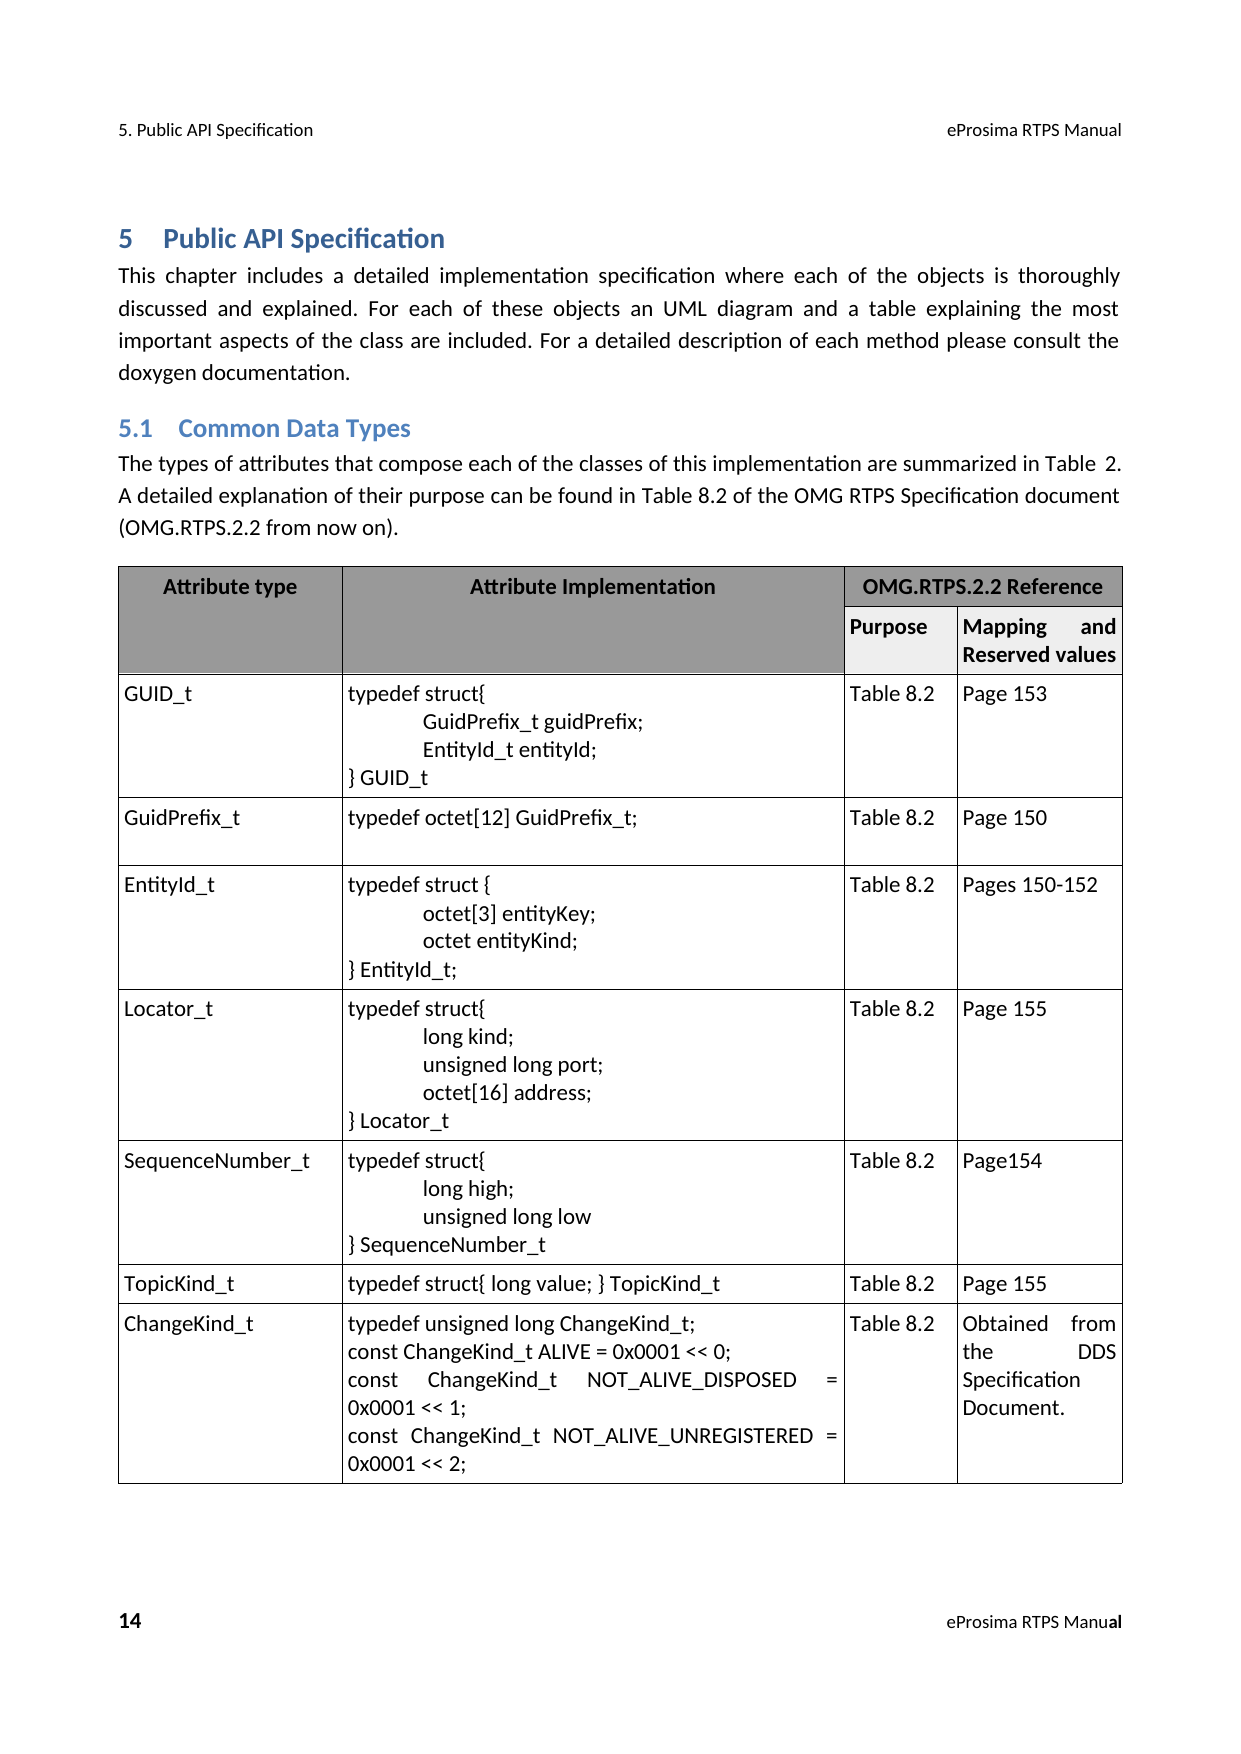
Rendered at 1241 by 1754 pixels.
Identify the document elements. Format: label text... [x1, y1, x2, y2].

table_cell typedef struct{ long value; } TopicKind_t [343, 1265, 844, 1303]
table_cell Pages 150-152 [958, 866, 1122, 988]
table_cell Page 153 [958, 675, 1122, 797]
table_cell Table 8.2 [845, 1265, 957, 1303]
table_cell typedef unsigned long ChangeKind_t; const ChangeKind_t ALIVE = 0x0001 << 0; const ChangeKind_t NOT_ALIVE_DISPOSED = 0x0001 << 1; const ChangeKind_t NOT_ALIVE_UNREGISTERED = 0x0001 << 2; [343, 1304, 844, 1483]
text This chapter includes a detailed implementation specification where each of the objects is thoroughly discussed and explained. For each of these objects an UML diagram and a table explaining the most important aspects of the class are included. For a detailed description of each method please consult the doxygen documentation. [118, 261, 1122, 386]
table_cell Locator_t [119, 990, 342, 1140]
table_cell typedef struct{ long kind; unsigned long port; octet[16] address; } Locator_t [343, 990, 844, 1140]
table_cell ChangeKind_t [119, 1304, 342, 1483]
table_cell Page 155 [958, 990, 1122, 1140]
table_cell Table 8.2 [845, 798, 957, 865]
table_cell typedef struct{ GuidPrefix_t guidPrefix; EntityId_t entityId; } GUID_t [343, 675, 844, 797]
table_cell GUID_t [119, 675, 342, 797]
table_cell typedef struct{ long high; unsigned long low } SequenceNumber_t [343, 1141, 844, 1264]
table_cell Page 150 [958, 798, 1122, 865]
table_cell typedef octet[12] GuidPrefix_t; [343, 798, 844, 865]
table_header Attribute type [119, 567, 342, 673]
subtitle Public API Specification [118, 221, 1122, 256]
table_header Attribute Implementation [343, 567, 844, 673]
table_cell Mapping and Reserved values [958, 607, 1122, 673]
table_cell Table 8.2 [845, 1304, 957, 1483]
table_cell Purpose [845, 607, 957, 673]
table_cell Table 8.2 [845, 1141, 957, 1264]
table_header OMG.RTPS.2.2 Reference [845, 567, 1122, 606]
text The types of attributes that compose each of the classes of this implementation are summarized in Table 2. A detailed explanation of their purpose can be found in Table 8.2 of the OMG RTPS Specification document (OMG.RTPS.2.2 from now on). [118, 449, 1122, 541]
table_cell Obtained from the DDS Specification Document. [958, 1304, 1122, 1483]
table_cell Page 155 [958, 1265, 1122, 1303]
table_cell EntityId_t [119, 866, 342, 988]
table_cell TopicKind_t [119, 1265, 342, 1303]
table_cell Table 8.2 [845, 990, 957, 1140]
table_cell Page154 [958, 1141, 1122, 1264]
subtitle Common Data Types [118, 411, 1122, 444]
table_cell GuidPrefix_t [119, 798, 342, 865]
table_cell SequenceNumber_t [119, 1141, 342, 1264]
table_cell typedef struct { octet[3] entityKey; octet entityKind; } EntityId_t; [343, 866, 844, 988]
table_cell Table 8.2 [845, 675, 957, 797]
table_cell Table 8.2 [845, 866, 957, 988]
